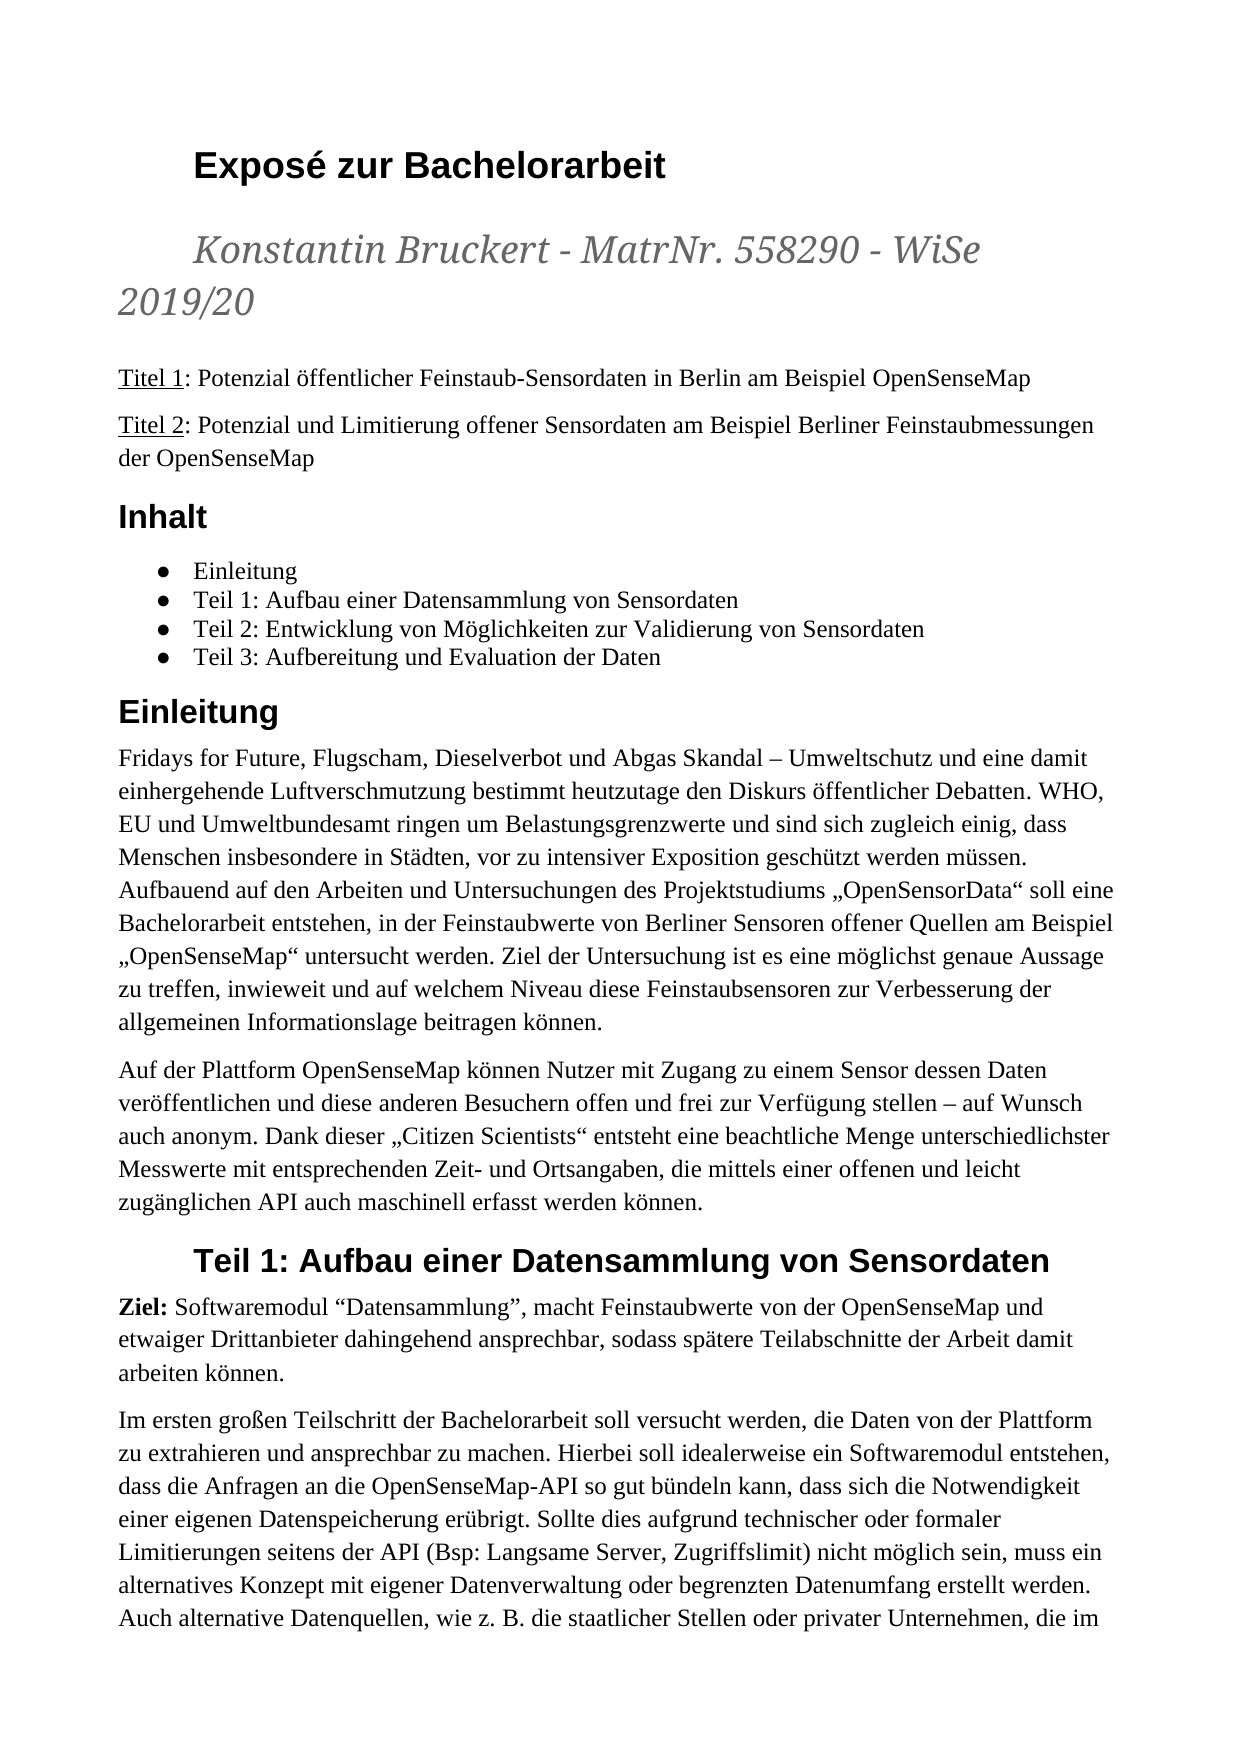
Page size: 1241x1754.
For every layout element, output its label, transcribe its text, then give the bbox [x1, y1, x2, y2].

subtitle Exposé zur Bachelorarbeit [118, 143, 1122, 186]
subtitle Einleitung [118, 692, 1122, 730]
list Teil 2: Entwicklung von Möglichkeiten zur Validierung von Sensordaten [156, 614, 1122, 642]
text Titel 2: Potenzial und Limitierung offener Sensordaten am Beispiel Berliner Feinstaubmessungen der OpenSenseMap [118, 411, 1122, 472]
text Fridays for Future, Flugscham, Dieselverbot und Abgas Skandal – Umweltschutz und eine damit einhergehende Luftverschmutzung bestimmt heutzutage den Diskurs öffentlicher Debatten. WHO, EU und Umweltbundesamt ringen um Belastungsgrenzwerte und sind sich zugleich einig, dass Menschen insbesondere in Städten, vor zu intensiver Exposition geschützt werden müssen. Aufbauend auf den Arbeiten und Untersuchungen des Projektstudiums „OpenSensorData“ soll eine Bachelorarbeit entstehen, in der Feinstaubwerte von Berliner Sensoren offener Quellen am Beispiel „OpenSenseMap“ untersucht werden. Ziel der Untersuchung ist es eine möglichst genaue Aussage zu treffen, inwieweit und auf welchem Niveau diese Feinstaubsensoren zur Verbesserung der allgemeinen Informationslage beitragen können. [118, 743, 1122, 1036]
text Im ersten großen Teilschritt der Bachelorarbeit soll versucht werden, die Daten von der Plattform zu extrahieren und ansprechbar zu machen. Hierbei soll idealerweise ein Softwaremodul entstehen, dass die Anfragen an die OpenSenseMap-API so gut bündeln kann, dass sich die Notwendigkeit einer eigenen Datenspeicherung erübrigt. Sollte dies aufgrund technischer oder formaler Limitierungen seitens der API (Bsp: Langsame Server, Zugriffslimit) nicht möglich sein, muss ein alternatives Konzept mit eigener Datenverwaltung oder begrenzten Datenumfang erstellt werden. Auch alternative Datenquellen, wie z. B. die staatlicher Stellen oder privater Unternehmen, die im [118, 1405, 1122, 1632]
subtitle Teil 1: Aufbau einer Datensammlung von Sensordaten [118, 1241, 1122, 1279]
list Teil 3: Aufbereitung und Evaluation der Daten [156, 642, 1122, 671]
list Teil 1: Aufbau einer Datensammlung von Sensordaten [156, 585, 1122, 614]
subtitle Konstantin Bruckert - MatrNr. 558290 - WiSe 2019/20 [118, 224, 1122, 326]
subtitle Inhalt [118, 497, 1122, 536]
text Titel 1: Potenzial öffentlicher Feinstaub-Sensordaten in Berlin am Beispiel OpenSenseMap [118, 363, 1122, 392]
list Einleitung [156, 556, 1122, 585]
text Auf der Plattform OpenSenseMap können Nutzer mit Zugang zu einem Sensor dessen Daten veröffentlichen und diese anderen Besuchern offen und frei zur Verfügung stellen – auf Wunsch auch anonym. Dank dieser „Citizen Scientists“ entsteht eine beachtliche Menge unterschiedlichster Messwerte mit entsprechenden Zeit- und Ortsangaben, die mittels einer offenen und leicht zugänglichen API auch maschinell erfasst werden können. [118, 1055, 1122, 1216]
text Ziel: Softwaremodul “Datensammlung”, macht Feinstaubwerte von der OpenSenseMap und etwaiger Drittanbieter dahingehend ansprechbar, sodass spätere Teilabschnitte der Arbeit damit arbeiten können. [118, 1292, 1122, 1386]
